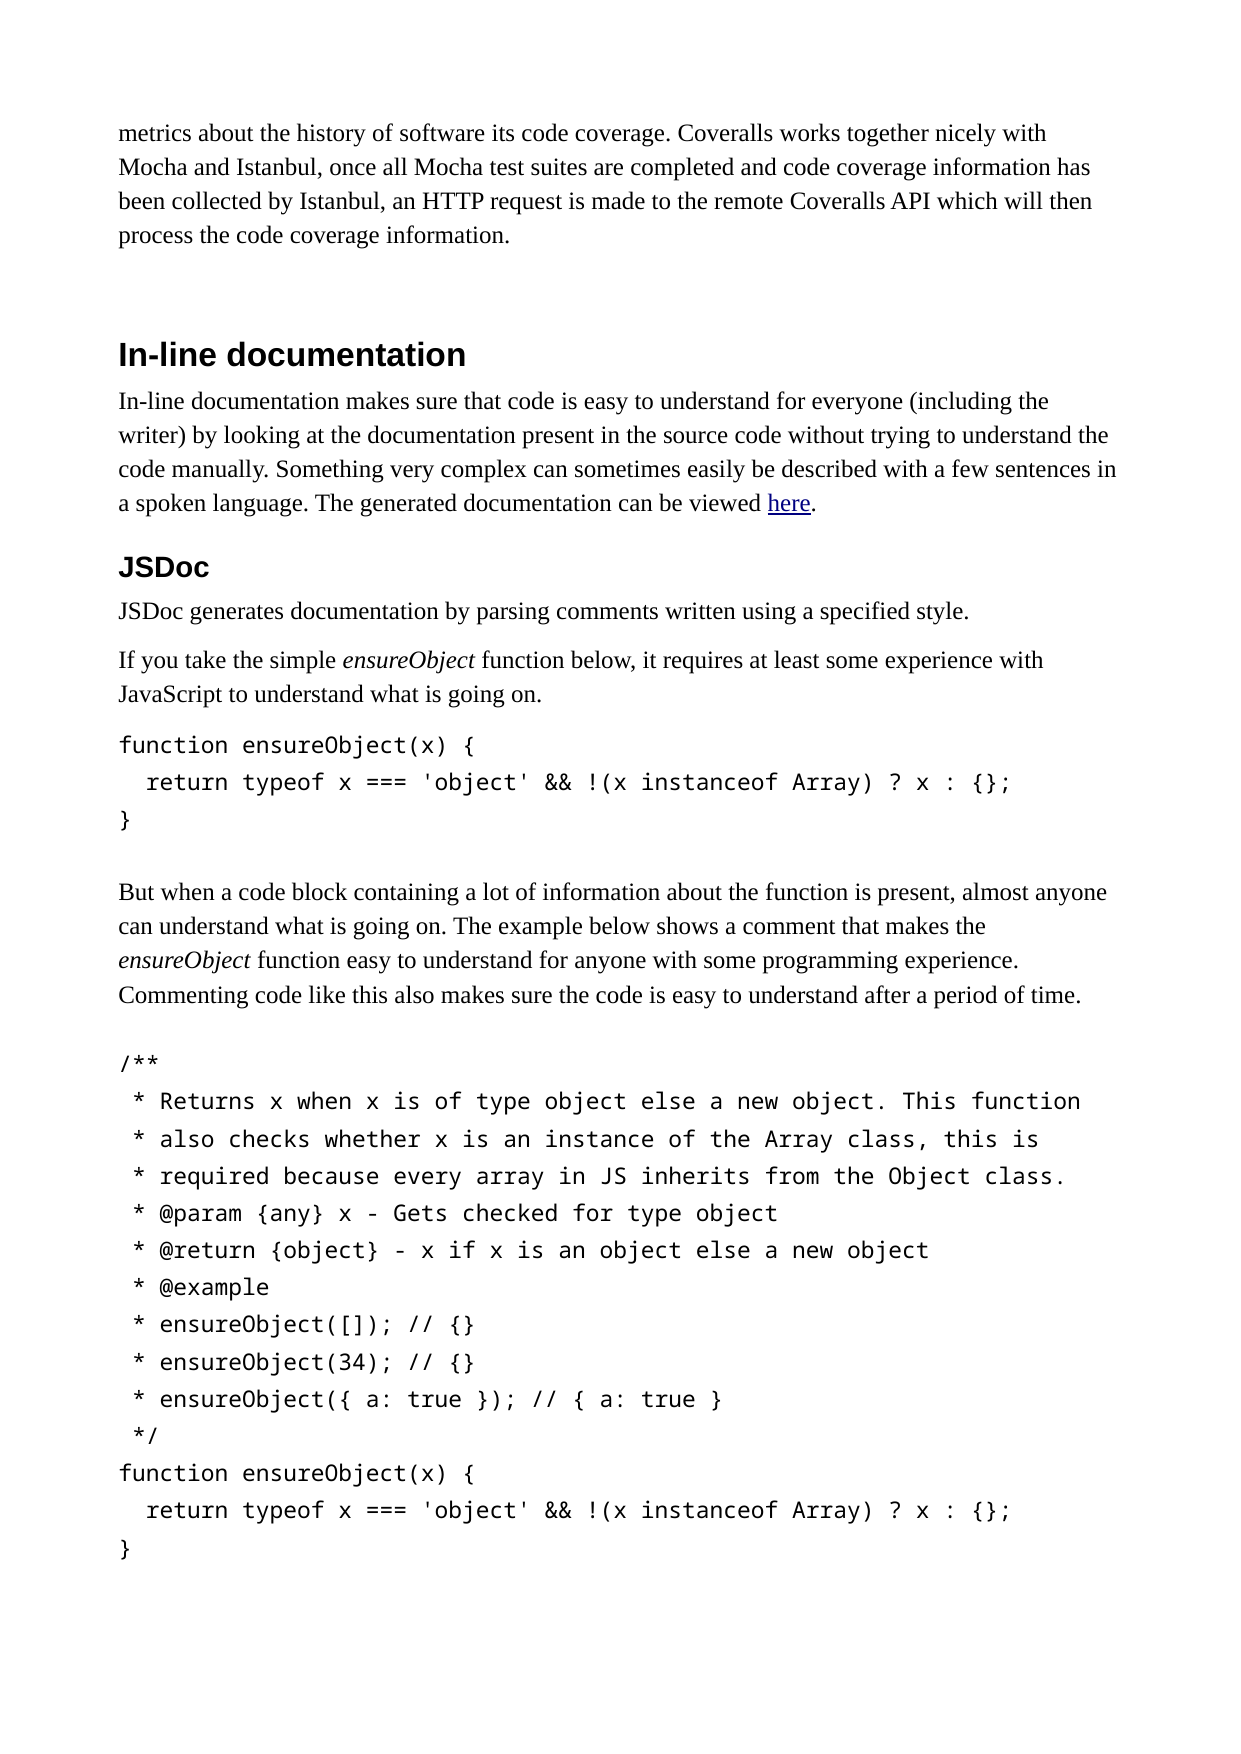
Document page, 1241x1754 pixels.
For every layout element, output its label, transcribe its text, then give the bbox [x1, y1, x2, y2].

subtitle In-line documentation [118, 335, 1122, 373]
text * Returns x when x is of type object else a new object. This function [118, 1085, 1122, 1117]
text * ensureObject({ a: true }); // { a: true } [118, 1383, 1122, 1414]
text */ [118, 1420, 1122, 1451]
text If you take the simple ensureObject function below, it requires at least some experience with JavaScript to understand what is going on. [118, 645, 1122, 708]
text * required because every array in JS inherits from the Object class. [118, 1160, 1122, 1191]
text * @param {any} x - Gets checked for type object [118, 1197, 1122, 1228]
text function ensureObject(x) { [118, 728, 1122, 760]
text JSDoc generates documentation by parsing comments written using a specified style. [118, 596, 1122, 625]
text * ensureObject([]); // {} [118, 1308, 1122, 1340]
text * also checks whether x is an instance of the Array class, this is [118, 1122, 1122, 1154]
text return typeof x === 'object' && !(x instanceof Array) ? x : {}; [118, 766, 1122, 797]
text } [118, 1532, 1122, 1563]
text function ensureObject(x) { [118, 1457, 1122, 1488]
text * @return {object} - x if x is an object else a new object [118, 1234, 1122, 1265]
text } [118, 803, 1122, 834]
text metrics about the history of software its code coverage. Coveralls works together nicely with Mocha and Istanbul, once all Mocha test suites are completed and code coverage information has been collected by Istanbul, an HTTP request is made to the remote Coveralls API which will then process the code coverage information. [118, 118, 1122, 249]
text /** [118, 1048, 1122, 1079]
text return typeof x === 'object' && !(x instanceof Array) ? x : {}; [118, 1494, 1122, 1526]
text * ensureObject(34); // {} [118, 1346, 1122, 1377]
text In-line documentation makes sure that code is easy to understand for everyone (including the writer) by looking at the documentation present in the source code without trying to understand the code manually. Something very complex can sometimes easily be described with a few sentences in a spoken language. The generated documentation can be viewed here. [118, 386, 1122, 517]
subtitle JSDoc [118, 550, 1122, 583]
text * @example [118, 1271, 1122, 1302]
text But when a code block containing a lot of information about the function is present, almost anyone can understand what is going on. The example below shows a comment that makes the ensureObject function easy to understand for anyone with some programming experience. Commenting code like this also makes sure the code is easy to understand after a period of time. [118, 877, 1122, 1008]
